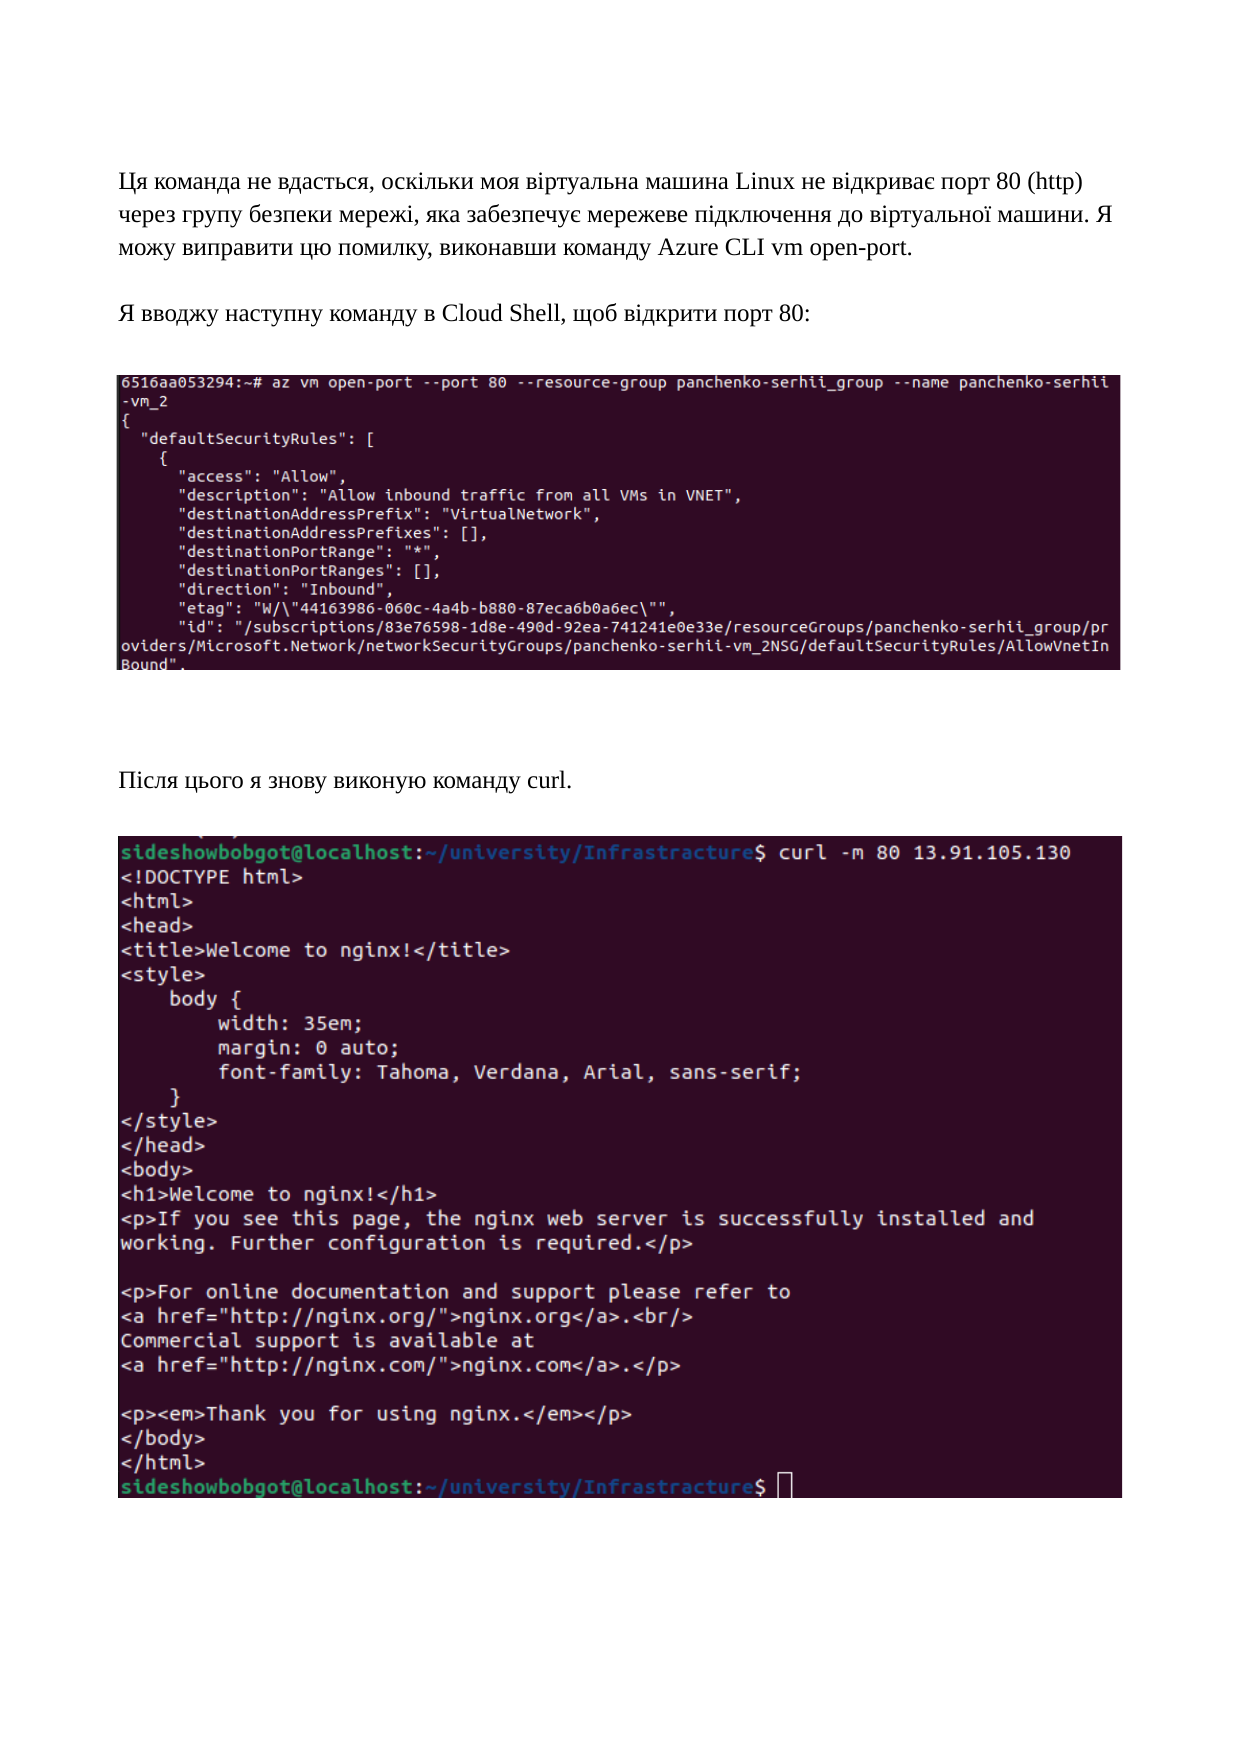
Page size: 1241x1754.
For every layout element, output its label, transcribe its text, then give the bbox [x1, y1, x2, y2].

picture [116, 375, 1121, 670]
picture [118, 836, 1123, 1498]
text [118, 1498, 1122, 1526]
text Ця команда не вдасться, оскільки моя віртуальна машина Linux не відкриває порт 80 (http) через групу безпеки мережі, яка забезпечує мережеве підключення до віртуальної машини. Я можу виправити цю помилку, виконавши команду Azure CLI vm open-port. Я вводжу наступну команду в Cloud Shell, щоб відкрити порт 80: [118, 166, 1122, 698]
text Після цього я знову виконую команду curl. [118, 765, 1122, 836]
